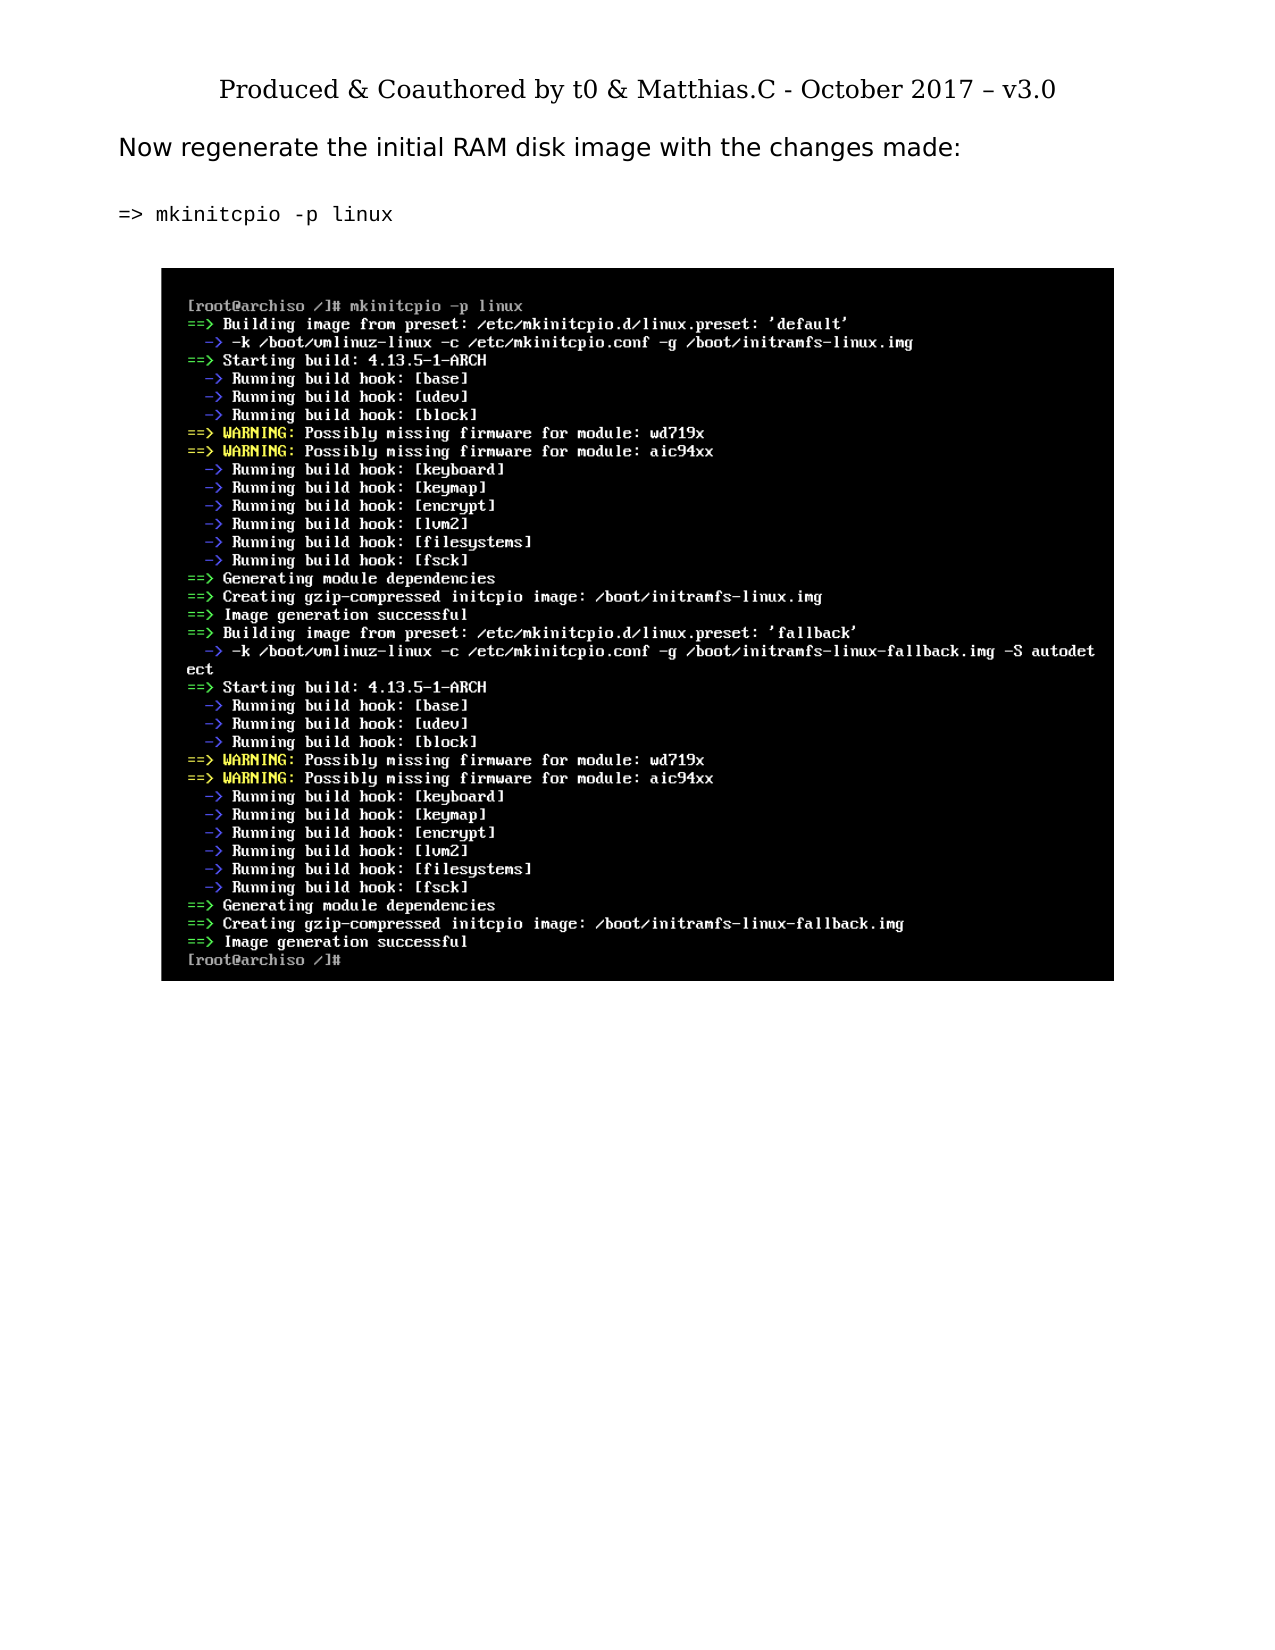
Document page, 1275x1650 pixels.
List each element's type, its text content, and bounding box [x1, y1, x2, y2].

text => mkinitcpio -p linux [118, 204, 1157, 227]
text Now regenerate the initial RAM disk image with the changes made: [118, 134, 1157, 163]
picture [161, 268, 1114, 981]
